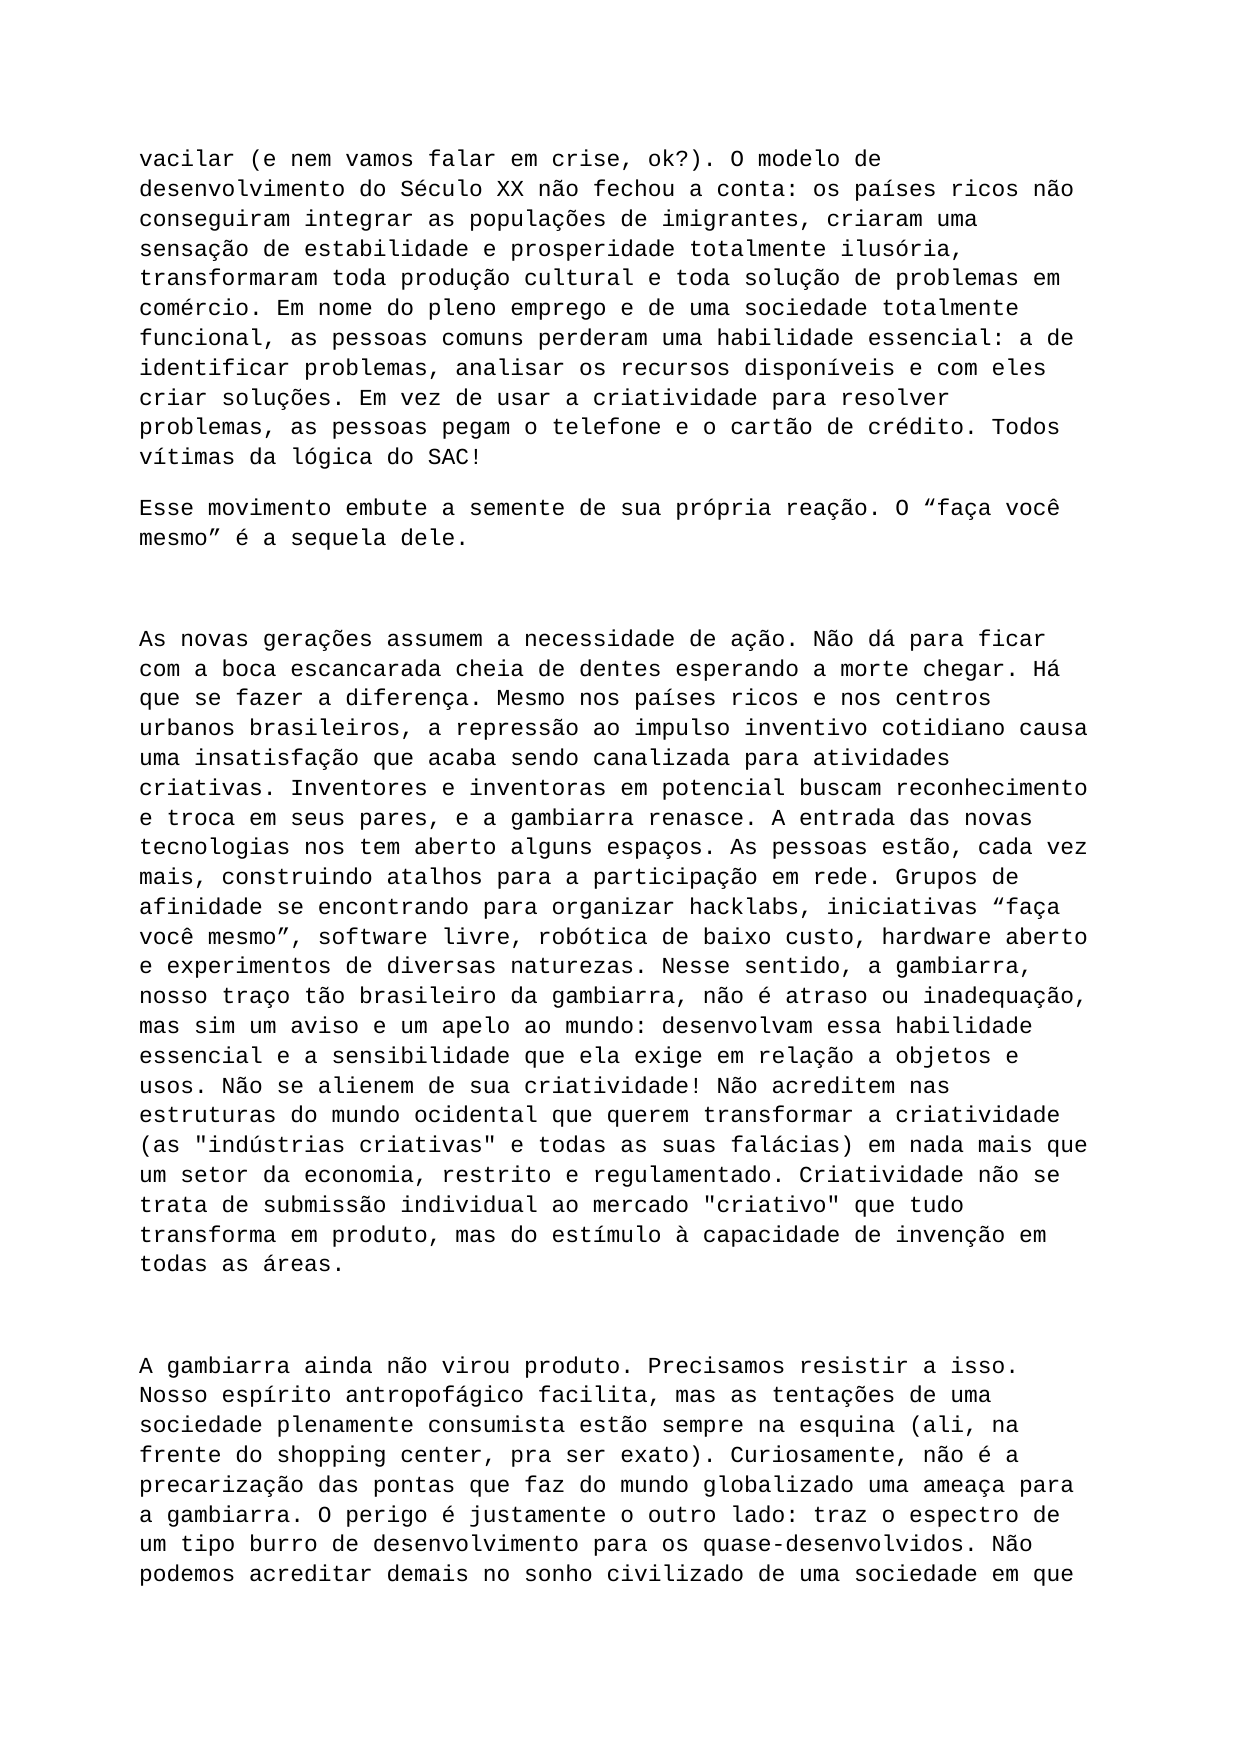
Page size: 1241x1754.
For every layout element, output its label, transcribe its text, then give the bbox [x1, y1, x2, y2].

text vacilar (e nem vamos falar em crise, ok?). O modelo de desenvolvimento do Século XX não fechou a conta: os países ricos não conseguiram integrar as populações de imigrantes, criaram uma sensação de estabilidade e prosperidade totalmente ilusória, transformaram toda produção cultural e toda solução de problemas em comércio. Em nome do pleno emprego e de uma sociedade totalmente funcional, as pessoas comuns perderam uma habilidade essencial: a de identificar problemas, analisar os recursos disponíveis e com eles criar soluções. Em vez de usar a criatividade para resolver problemas, as pessoas pegam o telefone e o cartão de crédito. Todos vítimas da lógica do SAC! [139, 148, 1101, 471]
text A gambiarra ainda não virou produto. Precisamos resistir a isso. Nosso espírito antropofágico facilita, mas as tentações de uma sociedade plenamente consumista estão sempre na esquina (ali, na frente do shopping center, pra ser exato). Curiosamente, não é a precarização das pontas que faz do mundo globalizado uma ameaça para a gambiarra. O perigo é justamente o outro lado: traz o espectro de um tipo burro de desenvolvimento para os quase-desenvolvidos. Não podemos acreditar demais no sonho civilizado de uma sociedade em que [139, 1354, 1101, 1588]
text Esse movimento embute a semente de sua própria reação. O “faça você mesmo” é a sequela dele. [139, 496, 1101, 552]
text As novas gerações assumem a necessidade de ação. Não dá para ficar com a boca escancarada cheia de dentes esperando a morte chegar. Há que se fazer a diferença. Mesmo nos países ricos e nos centros urbanos brasileiros, a repressão ao impulso inventivo cotidiano causa uma insatisfação que acaba sendo canalizada para atividades criativas. Inventores e inventoras em potencial buscam reconhecimento e troca em seus pares, e a gambiarra renasce. A entrada das novas tecnologias nos tem aberto alguns espaços. As pessoas estão, cada vez mais, construindo atalhos para a participação em rede. Grupos de afinidade se encontrando para organizar hacklabs, iniciativas “faça você mesmo”, software livre, robótica de baixo custo, hardware aberto e experimentos de diversas naturezas. Nesse sentido, a gambiarra, nosso traço tão brasileiro da gambiarra, não é atraso ou inadequação, mas sim um aviso e um apelo ao mundo: desenvolvam essa habilidade essencial e a sensibilidade que ela exige em relação a objetos e usos. Não se alienem de sua criatividade! Não acreditem nas estruturas do mundo ocidental que querem transformar a criatividade (as "indústrias criativas" e todas as suas falácias) em nada mais que um setor da economia, restrito e regulamentado. Criatividade não se trata de submissão individual ao mercado "criativo" que tudo transforma em produto, mas do estímulo à capacidade de invenção em todas as áreas. [139, 627, 1101, 1279]
